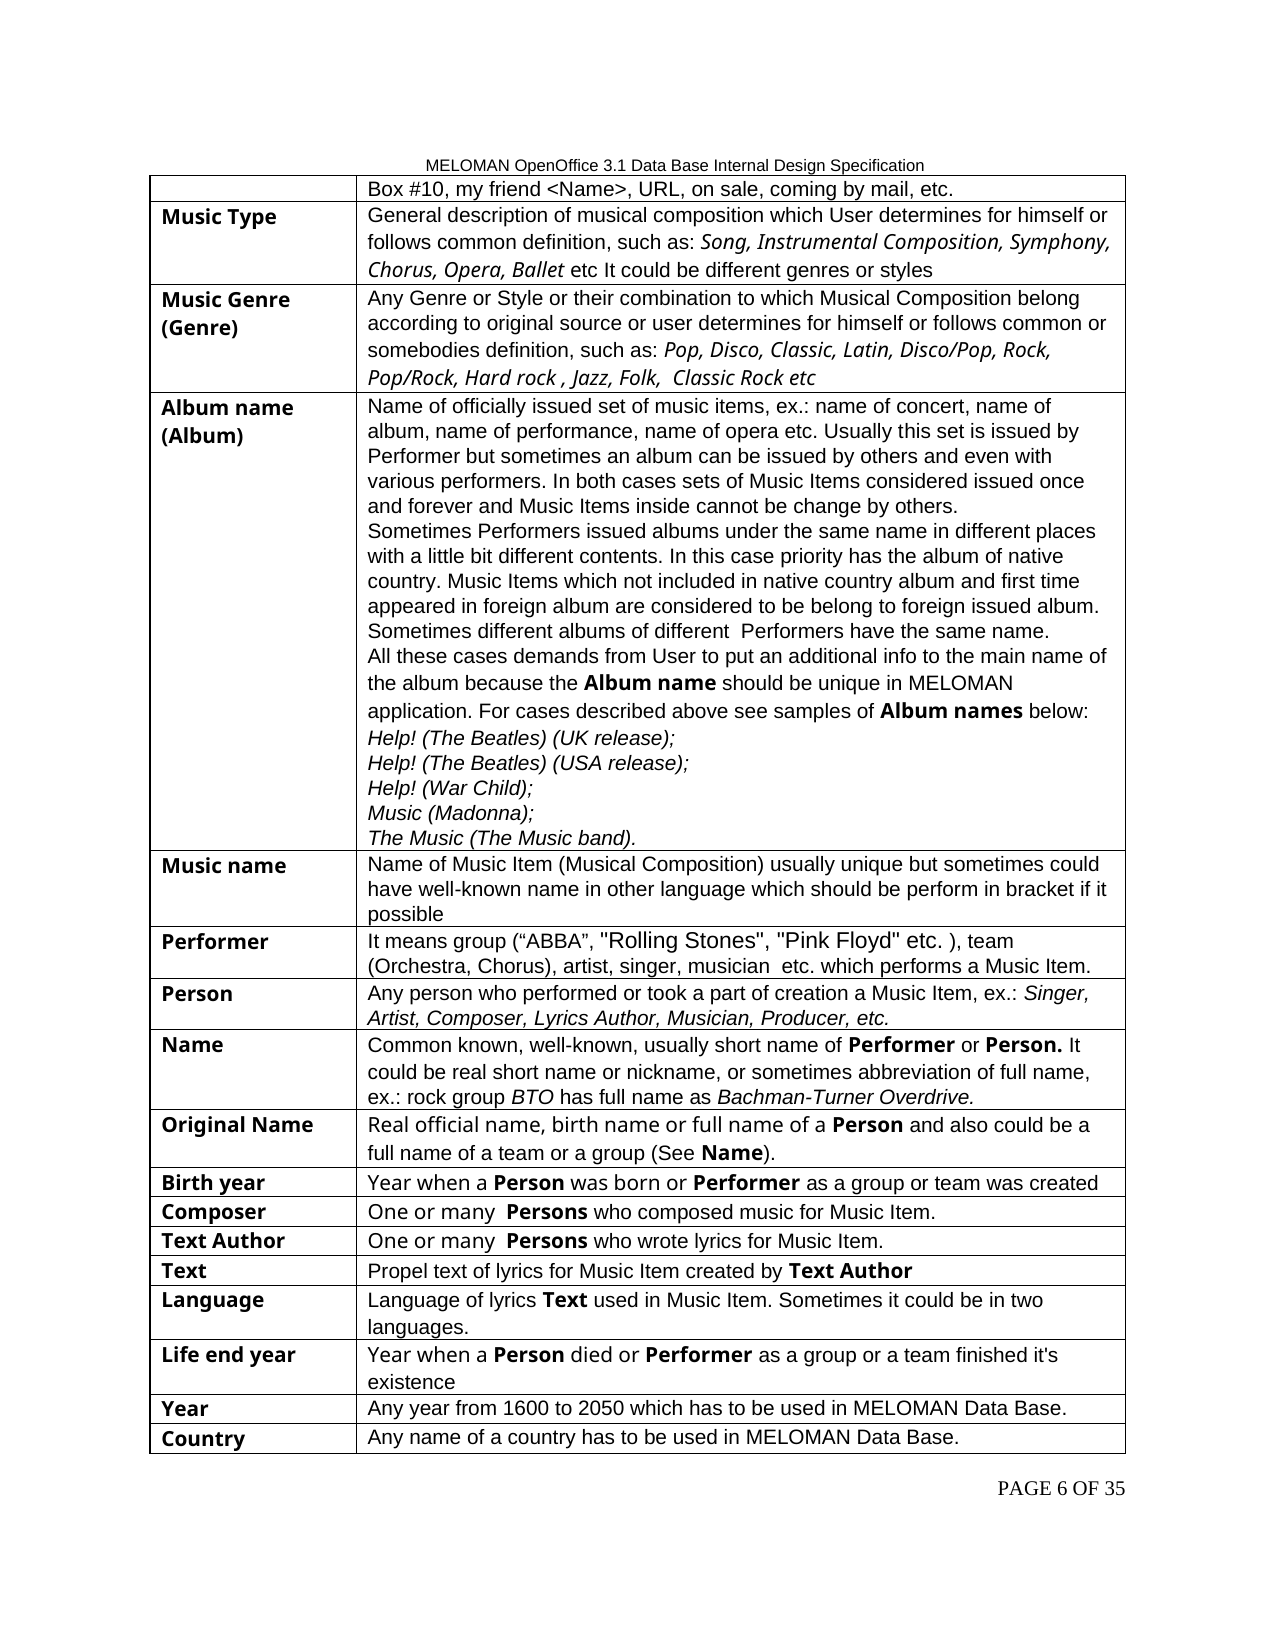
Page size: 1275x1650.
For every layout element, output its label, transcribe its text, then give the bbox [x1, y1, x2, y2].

table_cell Text [151, 1256, 356, 1284]
table_cell Name of Music Item (Musical Composition) usually unique but sometimes could have well-known name in other language which should be perform in bracket if it possible [357, 851, 1125, 926]
table_cell Propel text of lyrics for Music Item created by Text Author [357, 1256, 1125, 1284]
table_cell Birth year [151, 1168, 356, 1196]
table_cell Real official name, birth name or full name of a Person and also could be a full name of a team or a group (See Name). [357, 1110, 1125, 1167]
table_cell Year when a Person died or Performer as a group or a team finished it's existence [357, 1340, 1125, 1393]
table_cell Year when a Person was born or Performer as a group or team was created [357, 1168, 1125, 1196]
table_cell Music name [151, 851, 356, 926]
table_cell It means group (“ABBA”, "Rolling Stones", "Pink Floyd" etc. ), team (Orchestra, Chorus), artist, singer, musician etc. which performs a Music Item. [357, 927, 1125, 978]
table_cell Text Author [151, 1227, 356, 1255]
table_cell Any name of a country has to be used in MELOMAN Data Base. [357, 1424, 1125, 1452]
table_cell Name [151, 1030, 356, 1109]
table_cell Country [151, 1424, 356, 1452]
table_cell One or many Persons who wrote lyrics for Music Item. [357, 1227, 1125, 1255]
table_cell Language of lyrics Text used in Music Item. Sometimes it could be in two languages. [357, 1286, 1125, 1339]
table_cell Music Genre (Genre) [151, 285, 356, 392]
table_cell Performer [151, 927, 356, 978]
table_cell Box #10, my friend <Name>, URL, on sale, coming by mail, etc. [357, 176, 1125, 201]
table_cell Composer [151, 1197, 356, 1226]
table_cell Music Type [151, 202, 356, 284]
table_cell [151, 176, 356, 201]
table_cell Life end year [151, 1340, 356, 1393]
table_cell Common known, well-known, usually short name of Performer or Person. It could be real short name or nickname, or sometimes abbreviation of full name, ex.: rock group BTO has full name as Bachman-Turner Overdrive. [357, 1030, 1125, 1109]
table_cell Person [151, 979, 356, 1029]
table_cell Any year from 1600 to 2050 which has to be used in MELOMAN Data Base. [357, 1395, 1125, 1423]
table_cell Any person who performed or took a part of creation a Music Item, ex.: Singer, Artist, Composer, Lyrics Author, Musician, Producer, etc. [357, 979, 1125, 1029]
table_cell One or many Persons who composed music for Music Item. [357, 1197, 1125, 1226]
table_cell Original Name [151, 1110, 356, 1167]
table_cell Album name (Album) [151, 393, 356, 850]
table_cell Language [151, 1286, 356, 1339]
table_cell Name of officially issued set of music items, ex.: name of concert, name of album, name of performance, name of opera etc. Usually this set is issued by Performer but sometimes an album can be issued by others and even with various performers. In both cases sets of Music Items considered issued once and forever and Music Items inside cannot be change by others. Sometimes Performers issued albums under the same name in different places with a little bit different contents. In this case priority has the album of native country. Music Items which not included in native country album and first time appeared in foreign album are considered to be belong to foreign issued album. Sometimes different albums of different Performers have the same name. All these cases demands from User to put an additional info to the main name of the album because the Album name should be unique in MELOMAN application. For cases described above see samples of Album names below: Help! (The Beatles) (UK release); Help! (The Beatles) (USA release); Help! (War Child); Music (Madonna); The Music (The Music band). [357, 393, 1125, 850]
table_cell Any Genre or Style or their combination to which Musical Composition belong according to original source or user determines for himself or follows common or somebodies definition, such as: Pop, Disco, Classic, Latin, Disco/Pop, Rock, Pop/Rock, Hard rock , Jazz, Folk, Classic Rock etc [357, 285, 1125, 392]
table_cell General description of musical composition which User determines for himself or follows common definition, such as: Song, Instrumental Composition, Symphony, Chorus, Opera, Ballet etc It could be different genres or styles [357, 202, 1125, 284]
table_cell Year [151, 1395, 356, 1423]
